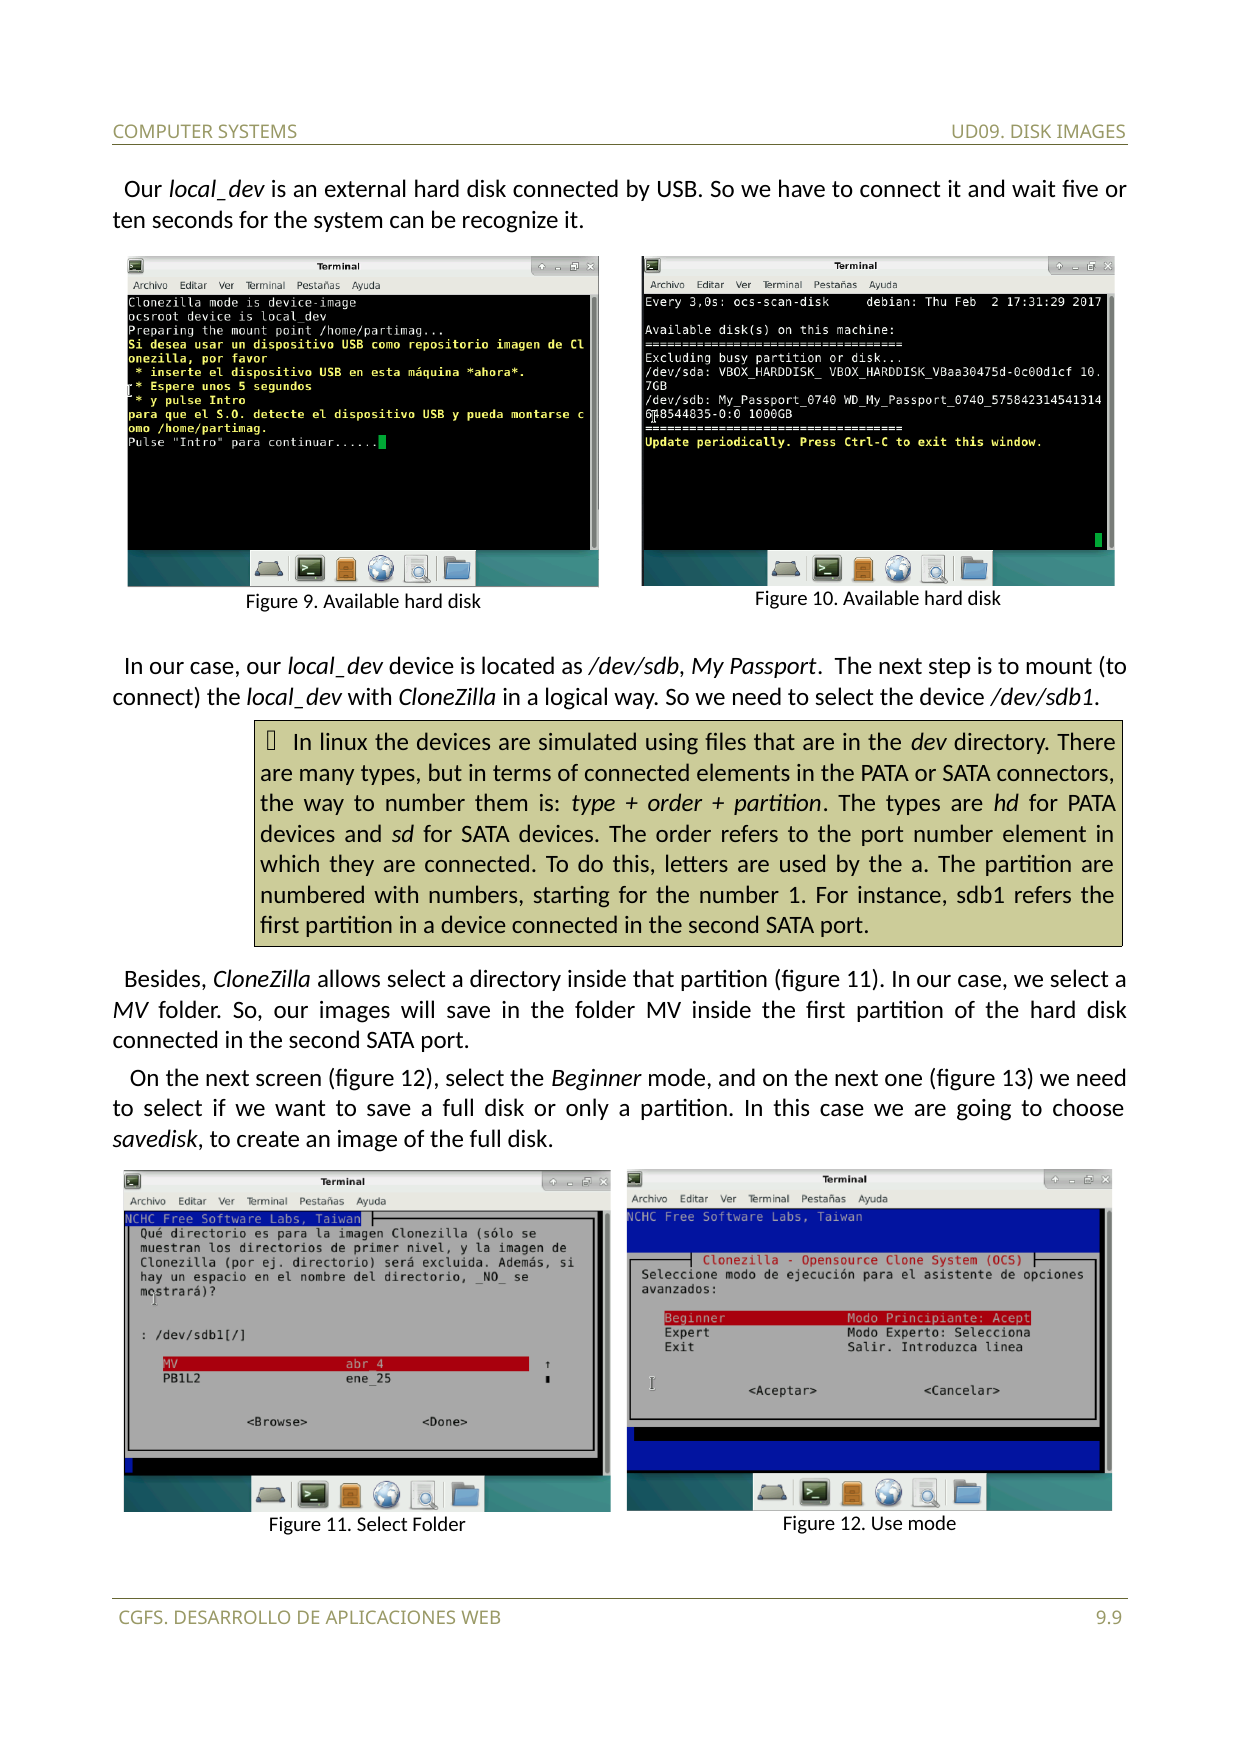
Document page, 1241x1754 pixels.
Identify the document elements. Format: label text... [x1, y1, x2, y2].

text Figure 11. Select Folder [124, 1512, 611, 1537]
text Our local_dev is an external hard disk connected by USB. So we have to connect it and wait five or ten seconds for the system can be recognize it. [112, 173, 1128, 234]
picture [127, 256, 599, 588]
text Figure 10. Available hard disk [642, 586, 1114, 611]
text Besides, CloneZilla allows select a directory inside that partition (figure 11). In our case, we select a MV folder. So, our images will save in the folder MV inside the first partition of the hard disk connected in the second SATA port. [112, 964, 1128, 1055]
text Figure 9. Available hard disk [128, 588, 599, 613]
picture [626, 1169, 1113, 1511]
picture [123, 1170, 611, 1512]
text Figure 12. Use mode [627, 1511, 1112, 1536]
text In our case, our local_dev device is located as /dev/sdb, My Passport. The next step is to mount (to connect) the local_dev with CloneZilla in a logical way. So we need to select the device /dev/sdb1. [112, 650, 1128, 711]
picture [641, 256, 1115, 586]
text On the next screen (figure 12), select the Beginner mode, and on the next one (figure 13) we need to select if we want to save a full disk or only a partition. In this case we are going to choose savedisk, to create an image of the full disk. [112, 1062, 1128, 1153]
text  In linux the devices are simulated using files that are in the dev directory. There are many types, but in terms of connected elements in the PATA or SATA connectors, the way to number them is: type + order + partition. The types are hd for PATA devices and sd for SATA devices. The order refers to the port number element in which they are connected. To do this, letters are used by the a. The partition are numbered with numbers, starting for the number 1. For instance, sdb1 refers the first partition in a device connected in the second SATA port. [255, 721, 1122, 946]
